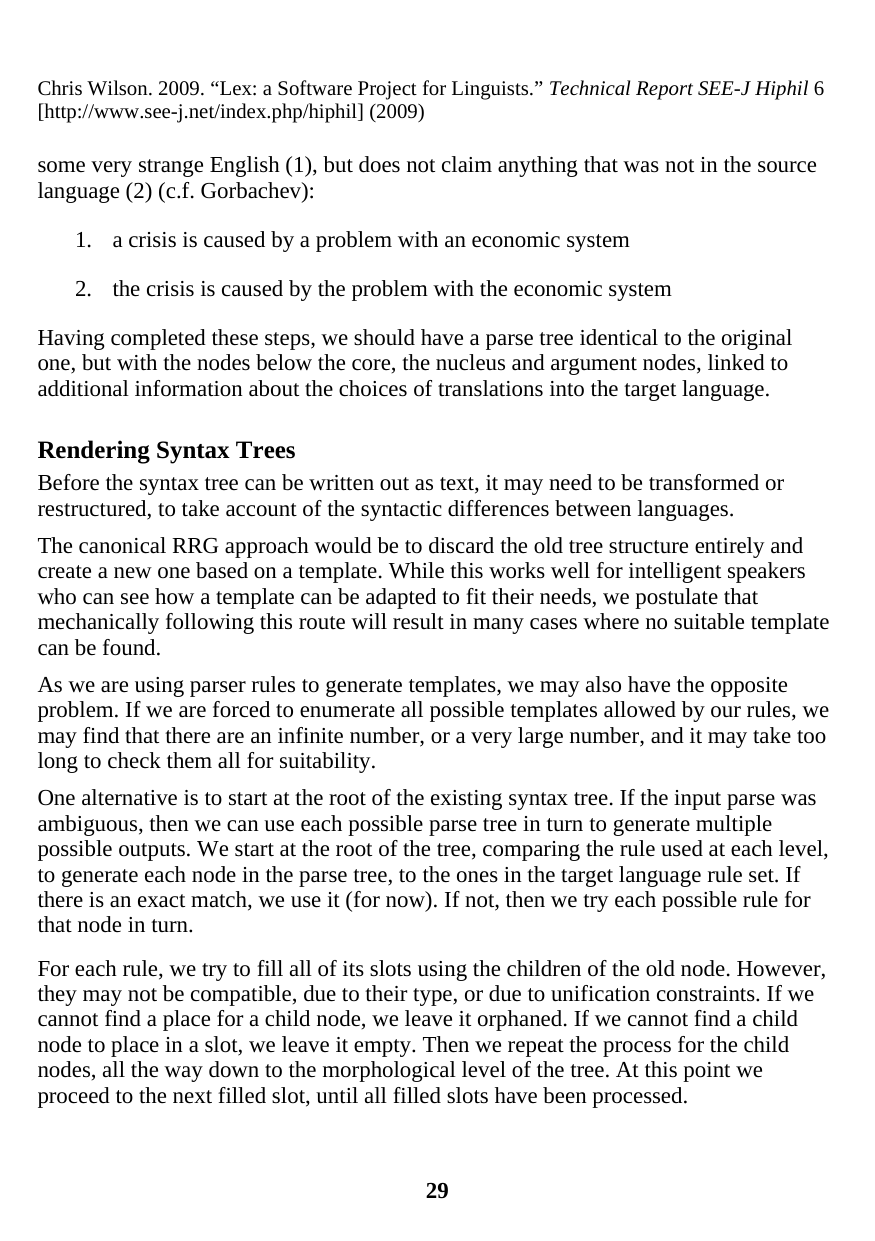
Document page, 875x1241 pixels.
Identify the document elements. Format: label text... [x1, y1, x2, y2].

subtitle Rendering Syntax Trees [37, 436, 837, 464]
text Before the syntax tree can be written out as text, it may need to be transformed or restructured, to take account of the syntactic differences between languages. [37, 470, 837, 521]
text The canonical RRG approach would be to discard the old tree structure entirely and create a new one based on a template. While this works well for intelligent speakers who can see how a template can be adapted to fit their needs, we postulate that mechanically following this route will result in many cases where no suitable template can be found. [37, 533, 837, 660]
text One alternative is to start at the root of the existing syntax tree. If the input parse was ambiguous, then we can use each possible parse tree in turn to generate multiple possible outputs. We start at the root of the tree, comparing the rule used at each level, to generate each node in the parse tree, to the ones in the target language rule set. If there is an exact match, we use it (for now). If not, then we try each possible rule for that node in turn. [37, 785, 837, 938]
text For each rule, we try to fill all of its slots using the children of the old node. However, they may not be compatible, due to their type, or due to unification constraints. If we cannot find a place for a child node, we leave it orphaned. If we cannot find a child node to place in a slot, we leave it empty. Then we repeat the process for the child nodes, all the way down to the morphological level of the tree. At this point we proceed to the next filled slot, until all filled slots have been processed. [37, 956, 837, 1108]
text Having completed these steps, we should have a parse tree identical to the original one, but with the nodes below the core, the nucleus and argument nodes, linked to additional information about the choices of translations into the target language. [37, 325, 837, 401]
text some very strange English (1), but does not claim anything that was not in the source language (2) (c.f. Gorbachev): [37, 152, 837, 203]
list a crisis is caused by a problem with an economic system [75, 227, 837, 252]
list the crisis is caused by the problem with the economic system [75, 276, 837, 301]
text As we are using parser rules to generate templates, we may also have the opposite problem. If we are forced to enumerate all possible templates allowed by our rules, we may find that there are an infinite number, or a very large number, and it may take too long to check them all for suitability. [37, 672, 837, 773]
